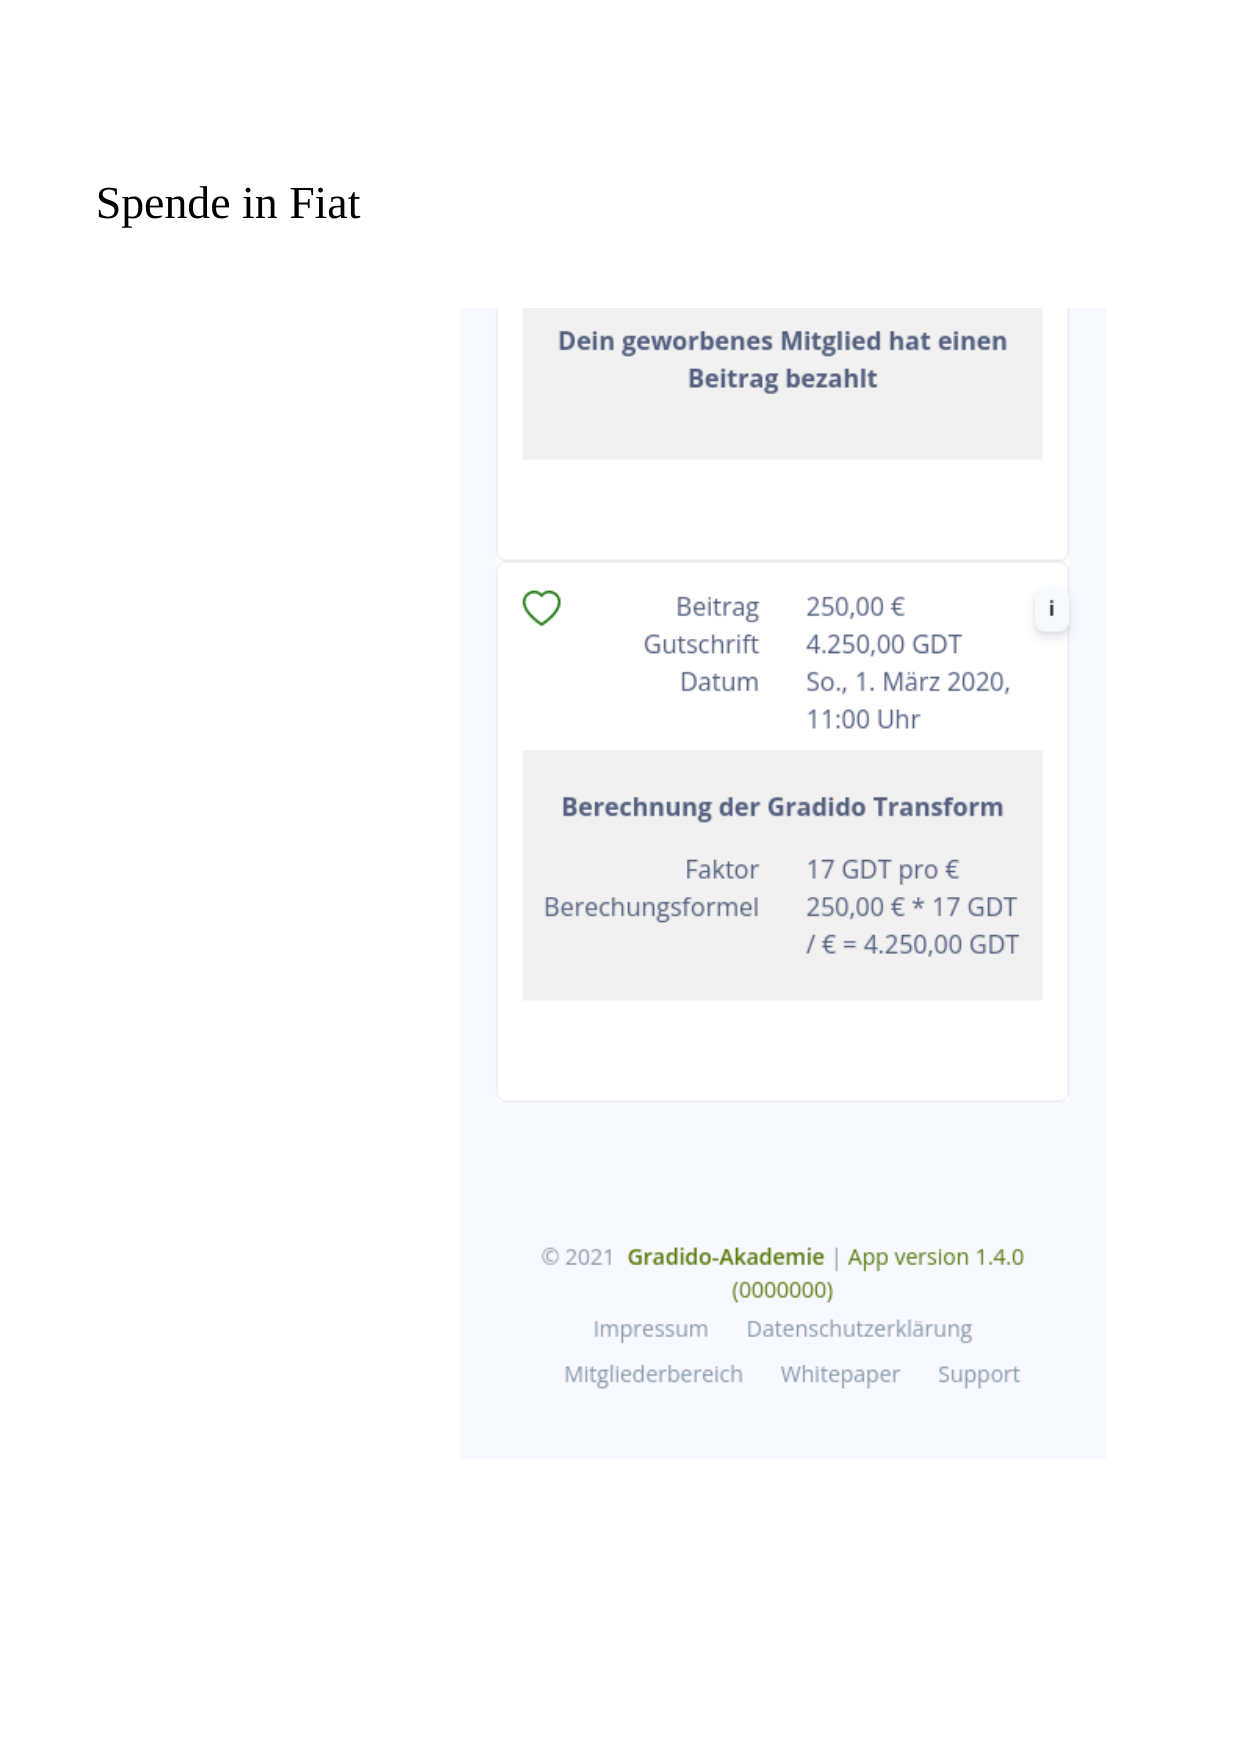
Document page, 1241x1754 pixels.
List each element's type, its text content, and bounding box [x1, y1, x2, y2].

text Spende in Fiat [96, 176, 1121, 228]
picture [459, 308, 1107, 1459]
